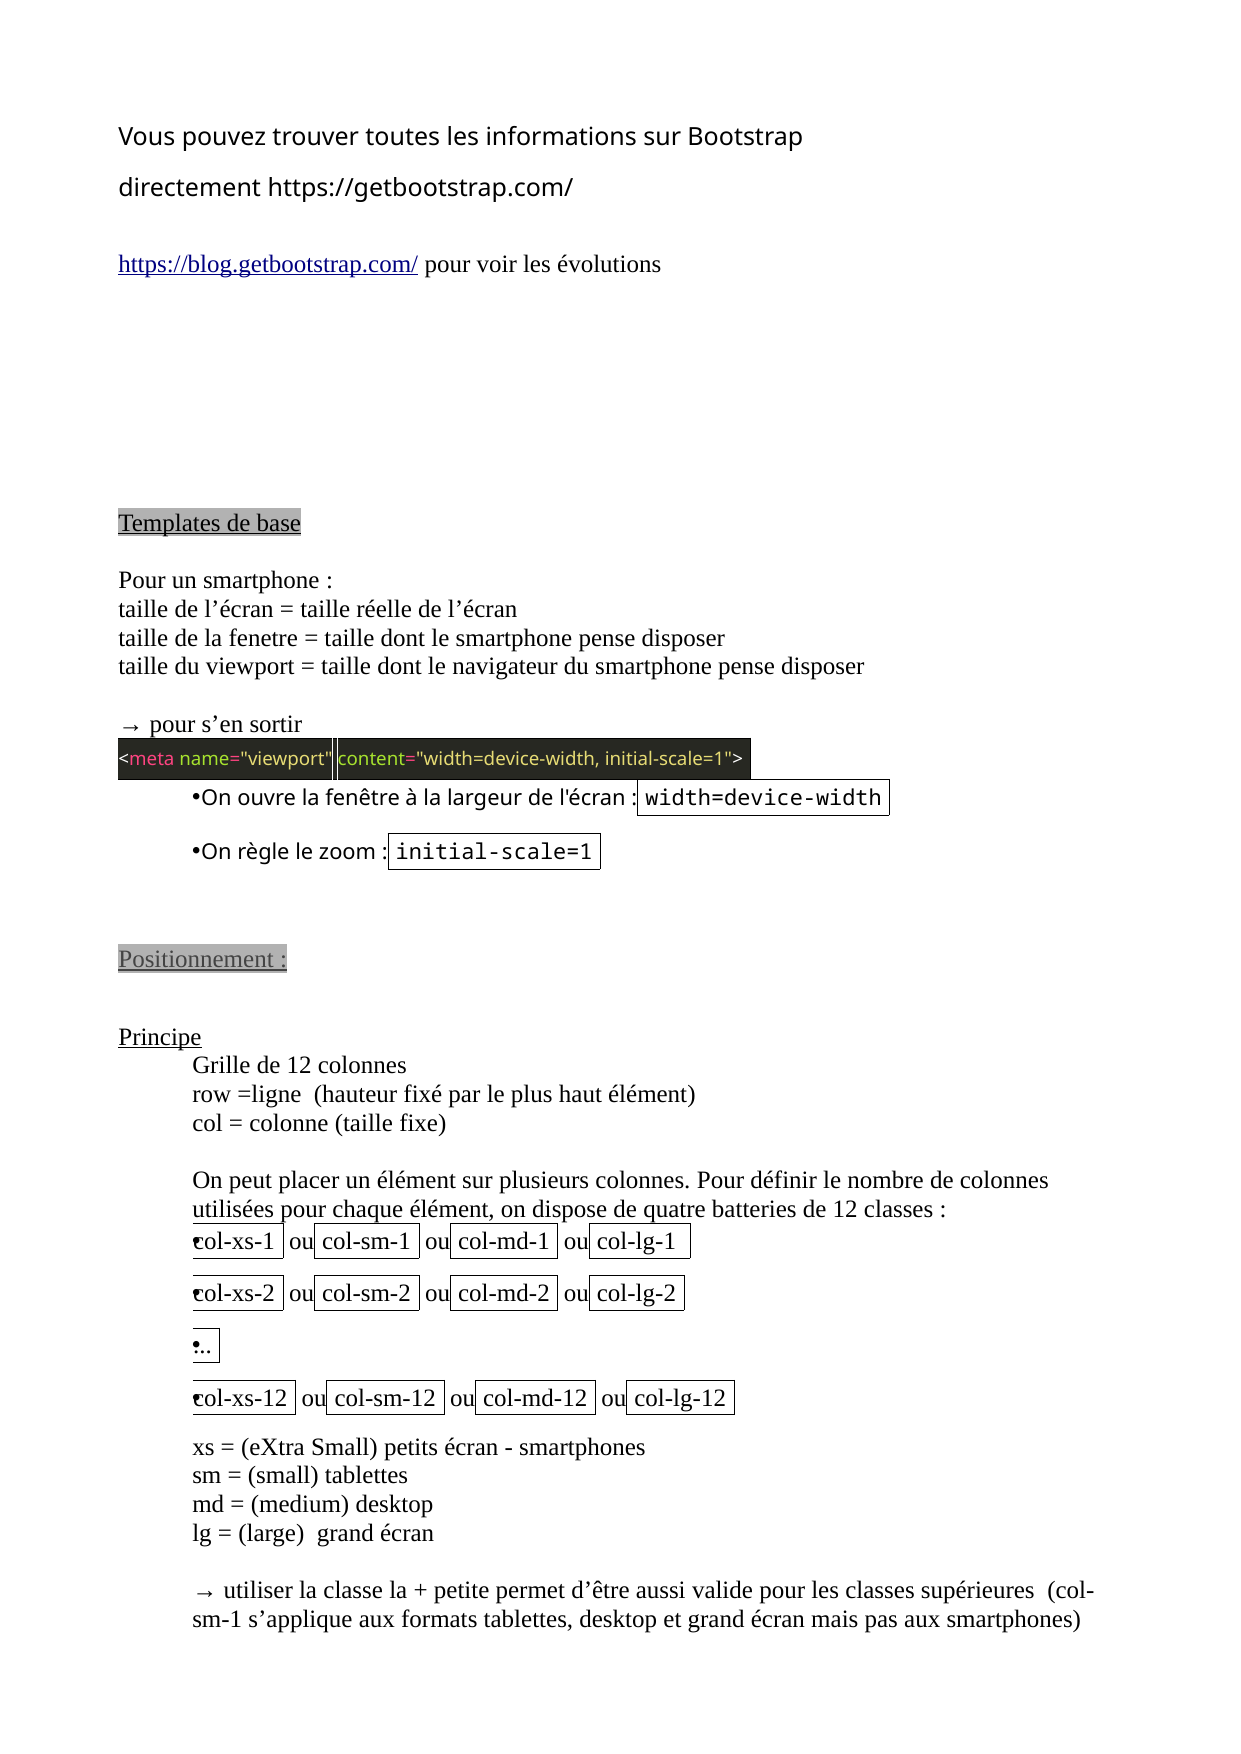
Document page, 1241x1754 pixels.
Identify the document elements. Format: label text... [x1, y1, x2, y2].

list width=device-width [638, 780, 889, 815]
list col-xs-1 oucol-sm-1 oucol-md-1 oucol-lg-1 [558, 1223, 589, 1258]
list col-xs-2 oucol-sm-2 oucol-md-2 oucol-lg-2 [685, 1275, 1122, 1310]
list On ouvre la fenêtre à la largeur de l'écran : [118, 780, 637, 815]
text xs = (eXtra Small) petits écran - smartphones [118, 1432, 1122, 1461]
list col-xs-1 oucol-sm-1 oucol-md-1 oucol-lg-1 [420, 1223, 450, 1258]
text Templates de base [118, 508, 1122, 536]
list col-xs-12 oucol-sm-12 oucol-md-12 oucol-lg-12 [445, 1380, 475, 1414]
list On règle le zoom : [118, 833, 388, 869]
list initial-scale=1 [389, 834, 600, 869]
text Positionnement : [118, 944, 1122, 973]
text md = (medium) desktop [118, 1489, 1122, 1518]
text taille du viewport = taille dont le navigateur du smartphone pense disposer [118, 651, 1122, 680]
list col-xs-1 oucol-sm-1 oucol-md-1 oucol-lg-1 [284, 1223, 314, 1258]
text → utiliser la classe la + petite permet d’être aussi valide pour les classes supérieures (col- sm-1 s’applique aux formats tablettes, desktop et grand écran mais pas aux smartphones) [118, 1576, 1122, 1633]
list col-xs-12 oucol-sm-12 oucol-md-12 oucol-lg-12 [627, 1381, 734, 1414]
list [890, 779, 1122, 815]
list col-xs-12 oucol-sm-12 oucol-md-12 oucol-lg-12 [327, 1381, 444, 1414]
list [220, 1327, 1122, 1362]
text https://blog.getbootstrap.com/ pour voir les évolutions [118, 249, 1122, 278]
list col-xs-1 oucol-sm-1 oucol-md-1 oucol-lg-1 [590, 1224, 690, 1258]
list col-xs-12 oucol-sm-12 oucol-md-12 oucol-lg-12 [596, 1380, 626, 1414]
text <meta name="viewport" content="width=device-width, initial-scale=1"> [118, 739, 750, 779]
text col = colonne (taille fixe) [118, 1108, 1122, 1137]
text Vous pouvez trouver toutes les informations sur Bootstrap directement https://getbootstrap.com/ [118, 118, 1122, 203]
list col-xs-12 oucol-sm-12 oucol-md-12 oucol-lg-12 [296, 1380, 326, 1414]
text sm = (small) tablettes [118, 1461, 1122, 1489]
list col-xs-2 oucol-sm-2 oucol-md-2 oucol-lg-2 [420, 1275, 450, 1310]
text Grille de 12 colonnes [118, 1051, 1122, 1079]
text taille de la fenetre = taille dont le smartphone pense disposer [118, 623, 1122, 651]
list col-xs-1 oucol-sm-1 oucol-md-1 oucol-lg-1 [691, 1223, 1122, 1258]
text [751, 738, 1122, 779]
list col-xs-1 oucol-sm-1 oucol-md-1 oucol-lg-1 [315, 1224, 419, 1258]
list col-xs-2 oucol-sm-2 oucol-md-2 oucol-lg-2 [451, 1276, 557, 1310]
text → pour s’en sortir [118, 709, 1122, 738]
list [601, 833, 1122, 869]
text lg = (large) grand écran [118, 1518, 1122, 1547]
list col-xs-1 oucol-sm-1 oucol-md-1 oucol-lg-1 [451, 1224, 557, 1258]
text On peut placer un élément sur plusieurs colonnes. Pour définir le nombre de colonnes utilisées pour chaque élément, on dispose de quatre batteries de 12 classes : [118, 1166, 1122, 1223]
list col-xs-12 oucol-sm-12 oucol-md-12 oucol-lg-12 [118, 1380, 295, 1414]
list col-xs-2 oucol-sm-2 oucol-md-2 oucol-lg-2 [118, 1275, 283, 1310]
list col-xs-2 oucol-sm-2 oucol-md-2 oucol-lg-2 [284, 1275, 314, 1310]
list col-xs-2 oucol-sm-2 oucol-md-2 oucol-lg-2 [315, 1276, 419, 1310]
list ... [118, 1327, 219, 1362]
list col-xs-12 oucol-sm-12 oucol-md-12 oucol-lg-12 [735, 1380, 1122, 1414]
list col-xs-2 oucol-sm-2 oucol-md-2 oucol-lg-2 [558, 1275, 589, 1310]
text Pour un smartphone : [118, 565, 1122, 594]
text row =ligne (hauteur fixé par le plus haut élément) [118, 1079, 1122, 1108]
text taille de l’écran = taille réelle de l’écran [118, 594, 1122, 623]
text Principe [118, 1022, 1122, 1051]
list col-xs-1 oucol-sm-1 oucol-md-1 oucol-lg-1 [118, 1223, 283, 1258]
list col-xs-12 oucol-sm-12 oucol-md-12 oucol-lg-12 [476, 1381, 595, 1414]
list col-xs-2 oucol-sm-2 oucol-md-2 oucol-lg-2 [590, 1276, 684, 1310]
